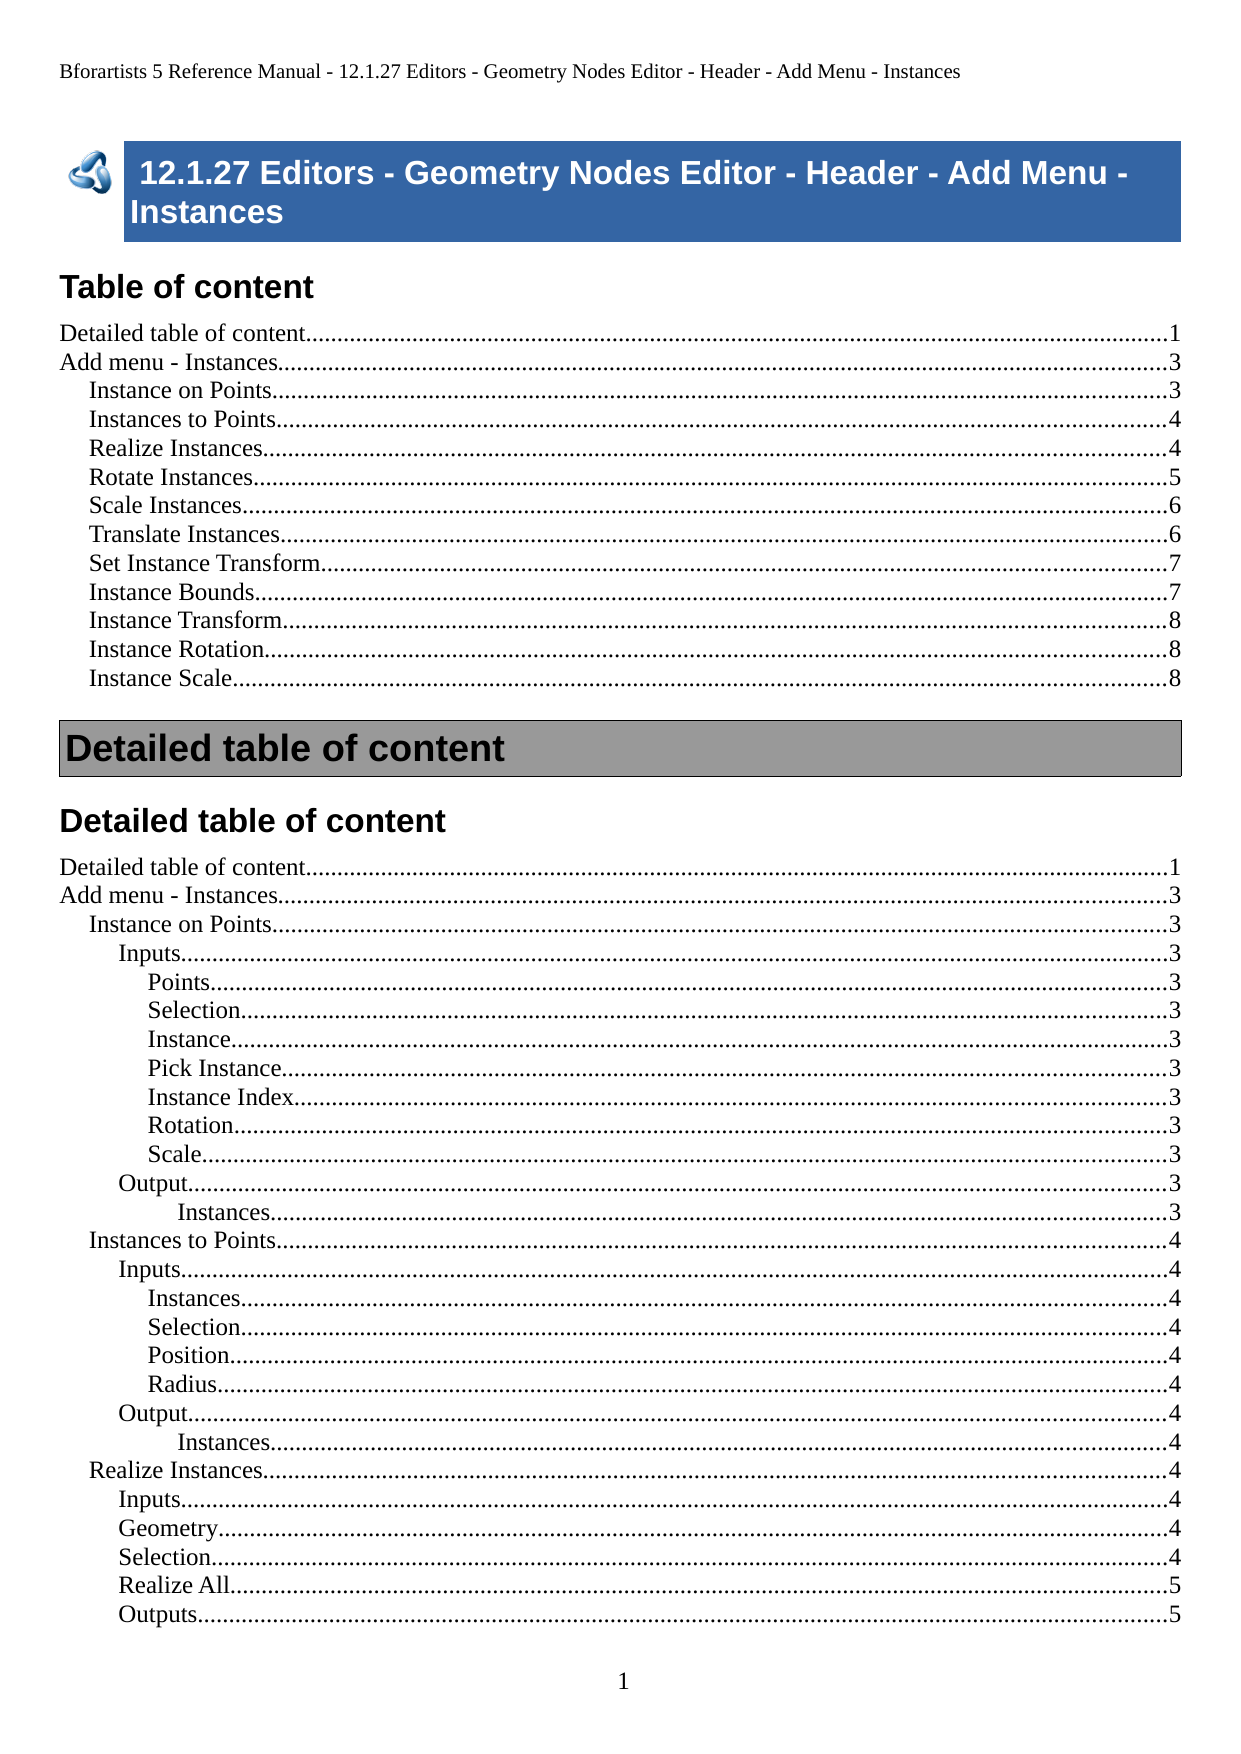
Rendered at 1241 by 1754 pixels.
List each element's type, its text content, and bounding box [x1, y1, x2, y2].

text Instance Index 3 [147, 1082, 1181, 1110]
text Inputs 4 [118, 1484, 1181, 1513]
text Output 3 [118, 1168, 1181, 1197]
text Instances 3 [177, 1197, 1181, 1225]
text Points 3 [147, 967, 1181, 995]
text Detailed table of content 1 [59, 318, 1181, 347]
text Position 4 [147, 1340, 1181, 1369]
text Add menu - Instances 3 [59, 347, 1181, 375]
table_header [59, 141, 124, 242]
text Radius 4 [147, 1369, 1181, 1398]
text Outputs 5 [118, 1599, 1181, 1628]
text Selection 4 [118, 1542, 1181, 1570]
text Scale 3 [147, 1139, 1181, 1168]
text Instance 3 [147, 1024, 1181, 1053]
text Inputs 4 [118, 1254, 1181, 1283]
text Detailed table of content 1 [59, 852, 1181, 880]
text Instance on Points 3 [88, 909, 1181, 938]
text Add menu - Instances 3 [59, 880, 1181, 909]
text Pick Instance 3 [147, 1053, 1181, 1082]
subtitle Detailed table of content [59, 801, 1181, 839]
text Instances to Points 4 [88, 1225, 1181, 1254]
text Geometry 4 [118, 1513, 1181, 1542]
text Instance on Points 3 [88, 375, 1181, 404]
text Set Instance Transform 7 [88, 548, 1181, 577]
text Instance Rotation 8 [88, 634, 1181, 663]
picture [65, 147, 114, 197]
subtitle Table of content [59, 267, 1181, 305]
text Inputs 3 [118, 938, 1181, 967]
table_header Detailed table of content [60, 721, 1181, 776]
text Rotate Instances 5 [88, 462, 1181, 490]
text Selection 3 [147, 995, 1181, 1024]
text Output 4 [118, 1398, 1181, 1427]
text Instance Scale 8 [88, 663, 1181, 692]
text Instances 4 [177, 1427, 1181, 1455]
table_header 12.1.27 Editors - Geometry Nodes Editor - Header - Add Menu - Instances [124, 141, 1181, 242]
text Scale Instances 6 [88, 490, 1181, 519]
text Rotation 3 [147, 1110, 1181, 1139]
text Realize Instances 4 [88, 433, 1181, 462]
text Selection 4 [147, 1312, 1181, 1340]
text Instances 4 [147, 1283, 1181, 1312]
text Instances to Points 4 [88, 404, 1181, 433]
text Instance Transform 8 [88, 605, 1181, 634]
text Realize All 5 [118, 1570, 1181, 1599]
text Instance Bounds 7 [88, 577, 1181, 605]
text Translate Instances 6 [88, 519, 1181, 548]
text Realize Instances 4 [88, 1455, 1181, 1484]
